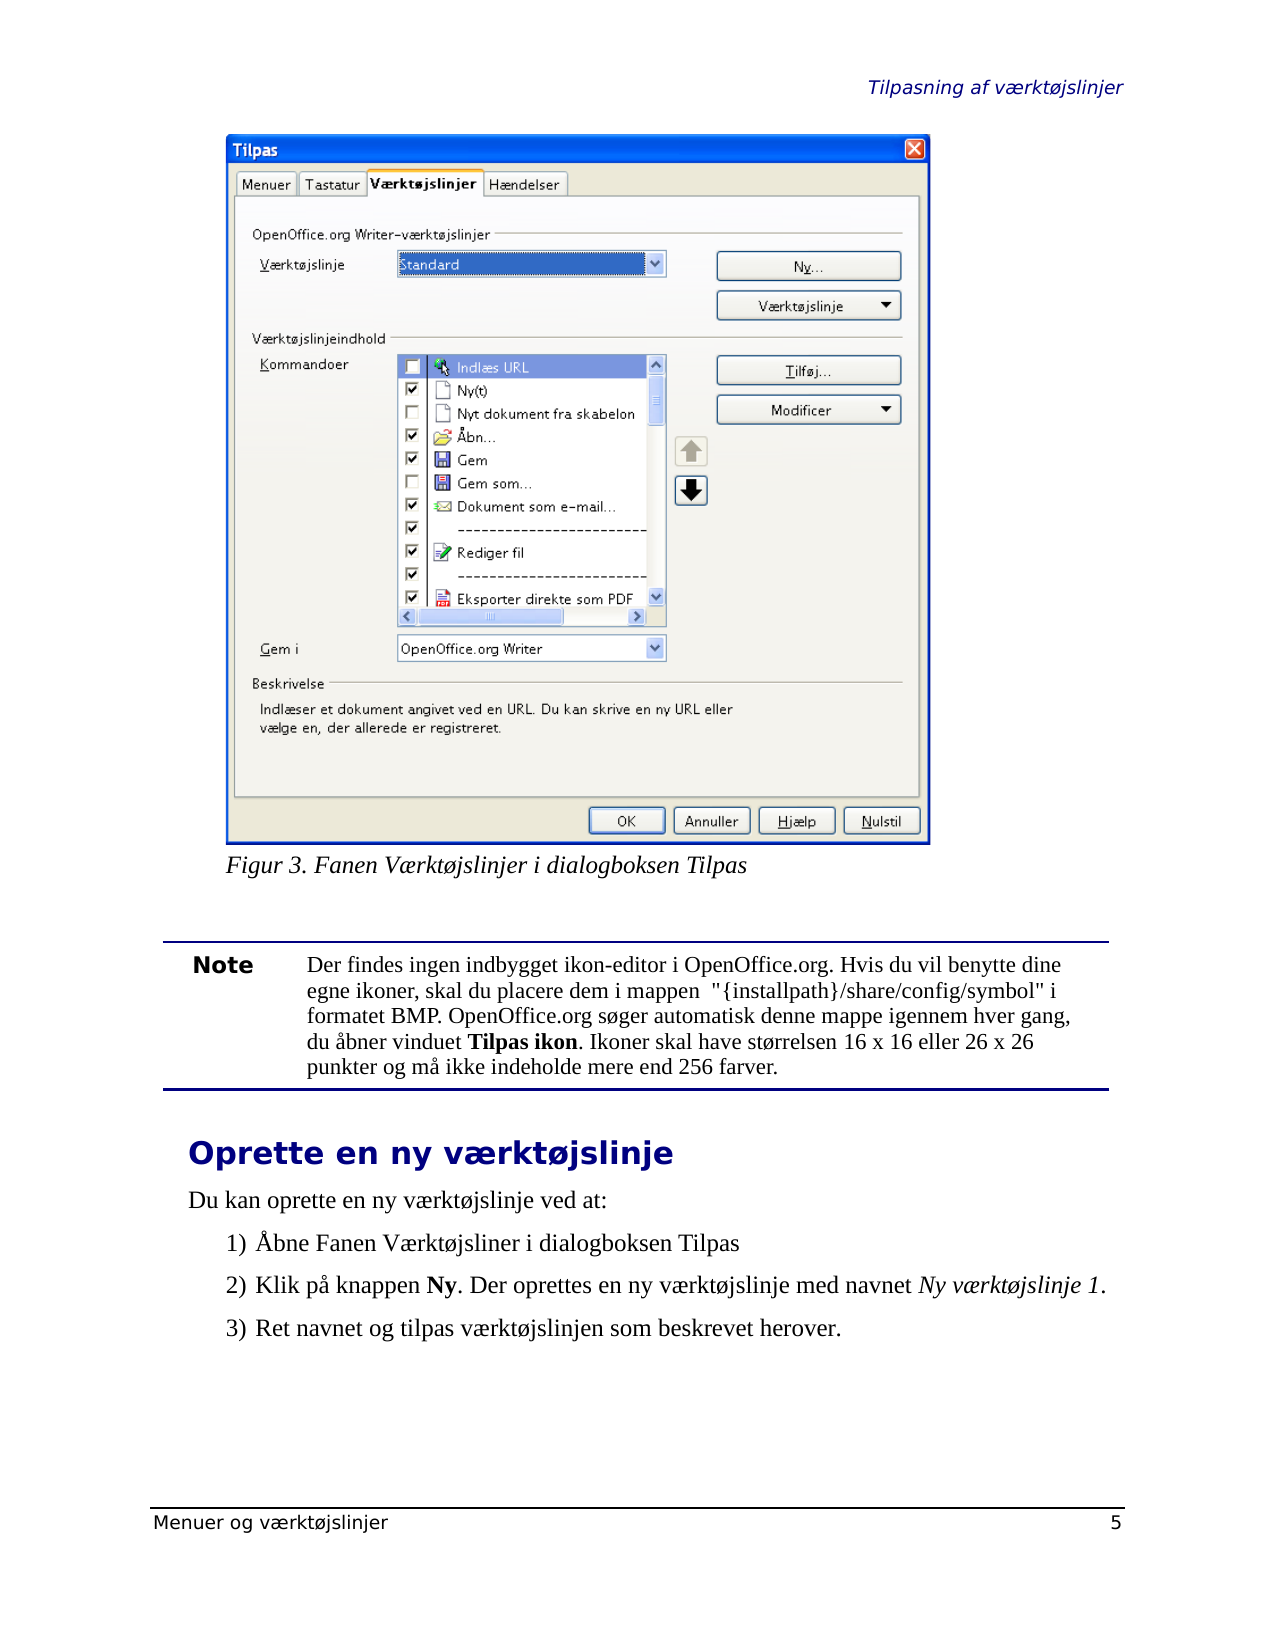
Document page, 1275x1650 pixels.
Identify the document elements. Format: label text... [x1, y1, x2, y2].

list Åbne Fanen Værktøjsliner i dialogboksen Tilpas [226, 1229, 1125, 1257]
picture [225, 134, 931, 845]
table_header Der findes ingen indbygget ikon-editor i OpenOffice.org. Hvis du vil benytte dine egne ikoner, skal du placere dem i mappen "{installpath}/share/config/symbol" i formatet BMP. OpenOffice.org søger automatisk denne mappe igennem hver gang, du åbner vinduet Tilpas ikon. Ikoner skal have størrelsen 16 x 16 eller 26 x 26 punkter og må ikke indeholde mere end 256 farver. [283, 943, 1109, 1088]
text Figur 3. Fanen Værktøjslinjer i dialogboksen Tilpas [226, 134, 975, 879]
text Du kan oprette en ny værktøjslinje ved at: [188, 1187, 1125, 1214]
table_header Note [163, 943, 283, 1088]
list Ret navnet og tilpas værktøjslinjen som beskrevet herover. [226, 1314, 1125, 1342]
list Klik på knappen Ny. Der oprettes en ny værktøjslinje med navnet Ny værktøjslinje 1. [226, 1272, 1125, 1299]
subtitle Oprette en ny værktøjslinje [188, 1136, 1125, 1172]
